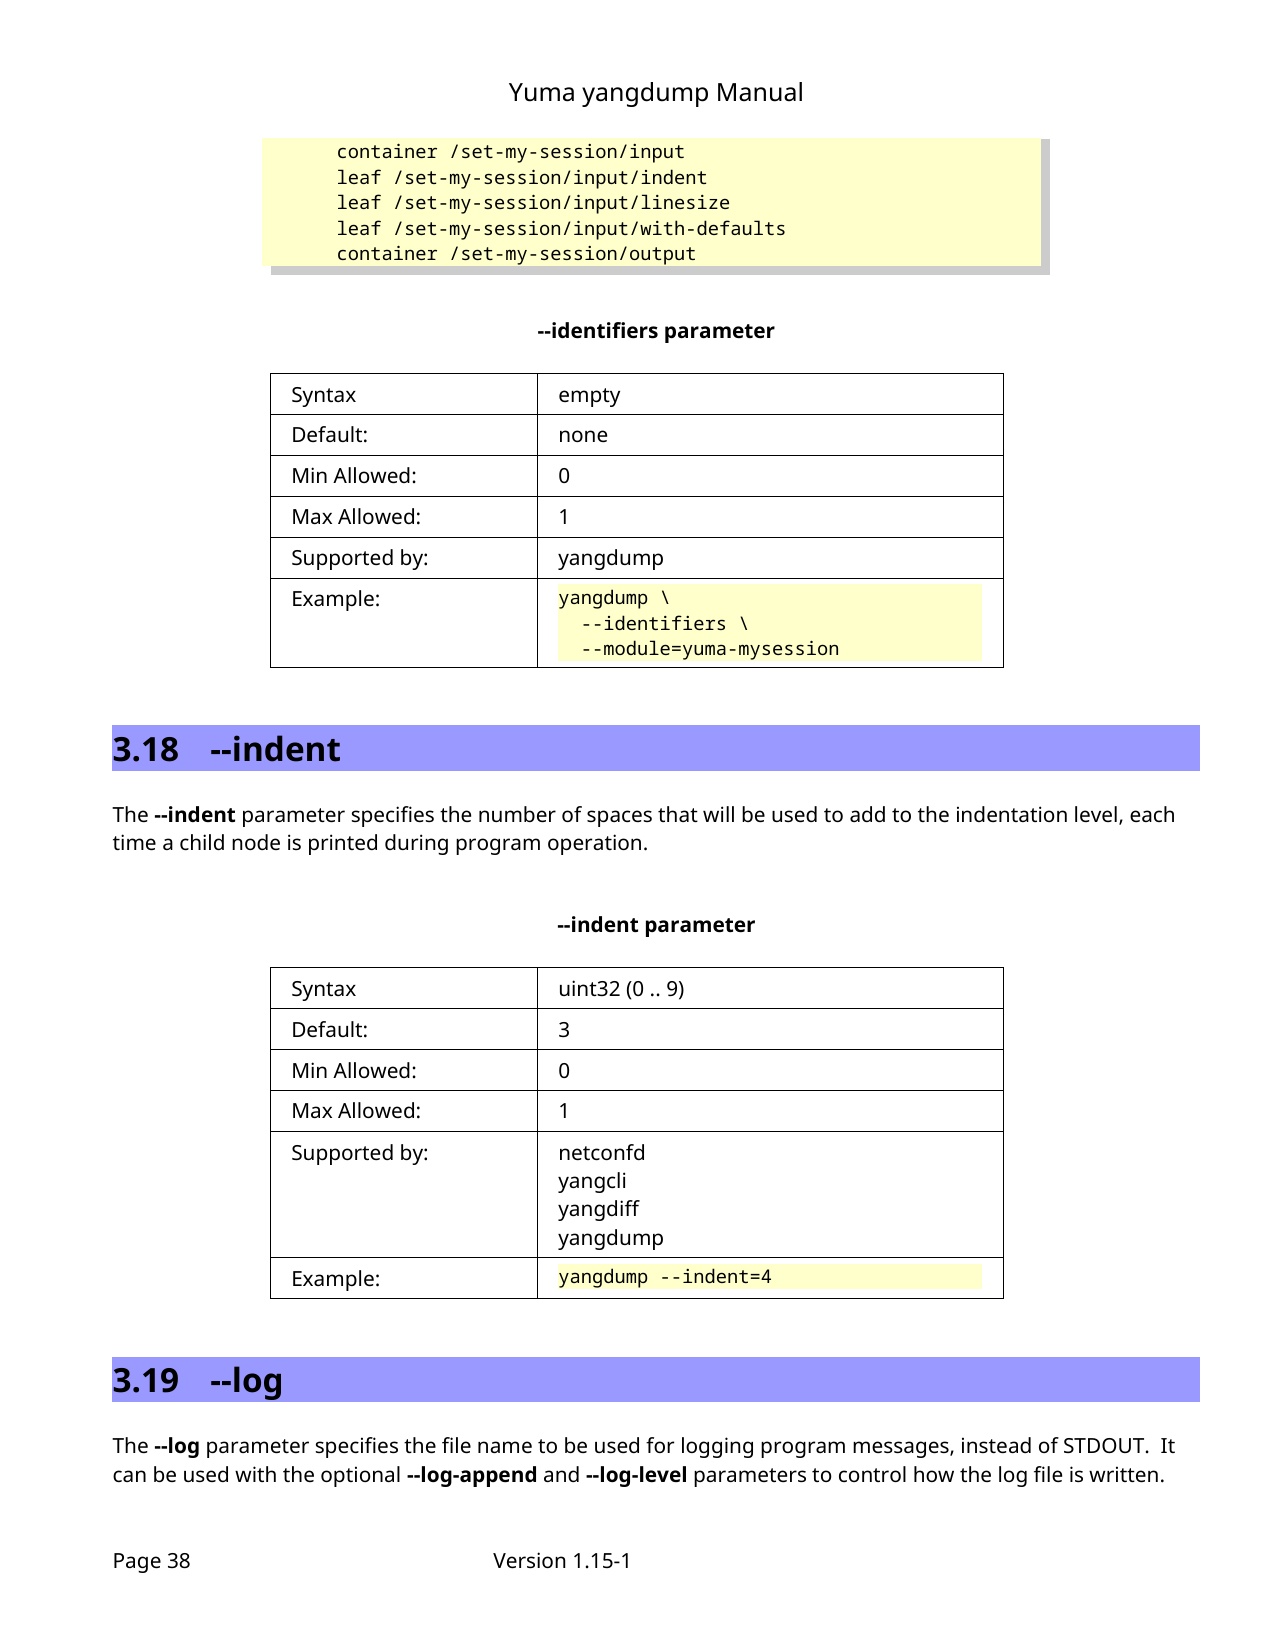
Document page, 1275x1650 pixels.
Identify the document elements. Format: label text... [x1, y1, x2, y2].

table_cell yangdump --indent=4 [538, 1258, 1003, 1298]
text leaf /set-my-session/input/indent [262, 164, 1041, 189]
subtitle --identifiers parameter [127, 316, 1185, 344]
text The --log parameter specifies the file name to be used for logging program messages, instead of STDOUT. It can be used with the optional --log-append and --log-level parameters to control how the log file is written. [112, 1431, 1200, 1488]
table_cell 0 [538, 1050, 1003, 1090]
table_cell Max Allowed: [271, 1091, 537, 1131]
table_cell netconfd yangcli yangdiff yangdump [538, 1132, 1003, 1257]
table_cell yangdump [538, 538, 1003, 578]
table_cell Min Allowed: [271, 456, 537, 496]
table_cell Max Allowed: [271, 497, 537, 537]
table_header Syntax [271, 374, 537, 414]
table_cell Example: [271, 579, 537, 667]
table_cell 1 [538, 497, 1003, 537]
table_cell Supported by: [271, 1132, 537, 1257]
table_header empty [538, 374, 1003, 414]
table_cell yangdump \ --identifiers \ --module=yuma-mysession [538, 579, 1003, 667]
text leaf /set-my-session/input/linesize [262, 189, 1041, 215]
table_cell none [538, 415, 1003, 455]
table_header uint32 (0 .. 9) [538, 968, 1003, 1008]
table_cell 1 [538, 1091, 1003, 1131]
text The --indent parameter specifies the number of spaces that will be used to add to the indentation level, each time a child node is printed during program operation. [112, 800, 1200, 857]
subtitle --indent [112, 725, 1200, 771]
text container /set-my-session/input [262, 138, 1041, 164]
table_cell Example: [271, 1258, 537, 1298]
table_cell 0 [538, 456, 1003, 496]
table_cell Default: [271, 1009, 537, 1049]
subtitle --log [112, 1357, 1200, 1402]
subtitle --indent parameter [127, 910, 1185, 939]
table_cell Min Allowed: [271, 1050, 537, 1090]
table_cell Default: [271, 415, 537, 455]
text container /set-my-session/output [262, 241, 1041, 266]
table_header Syntax [271, 968, 537, 1008]
table_cell 3 [538, 1009, 1003, 1049]
text leaf /set-my-session/input/with-defaults [262, 215, 1041, 241]
table_cell Supported by: [271, 538, 537, 578]
